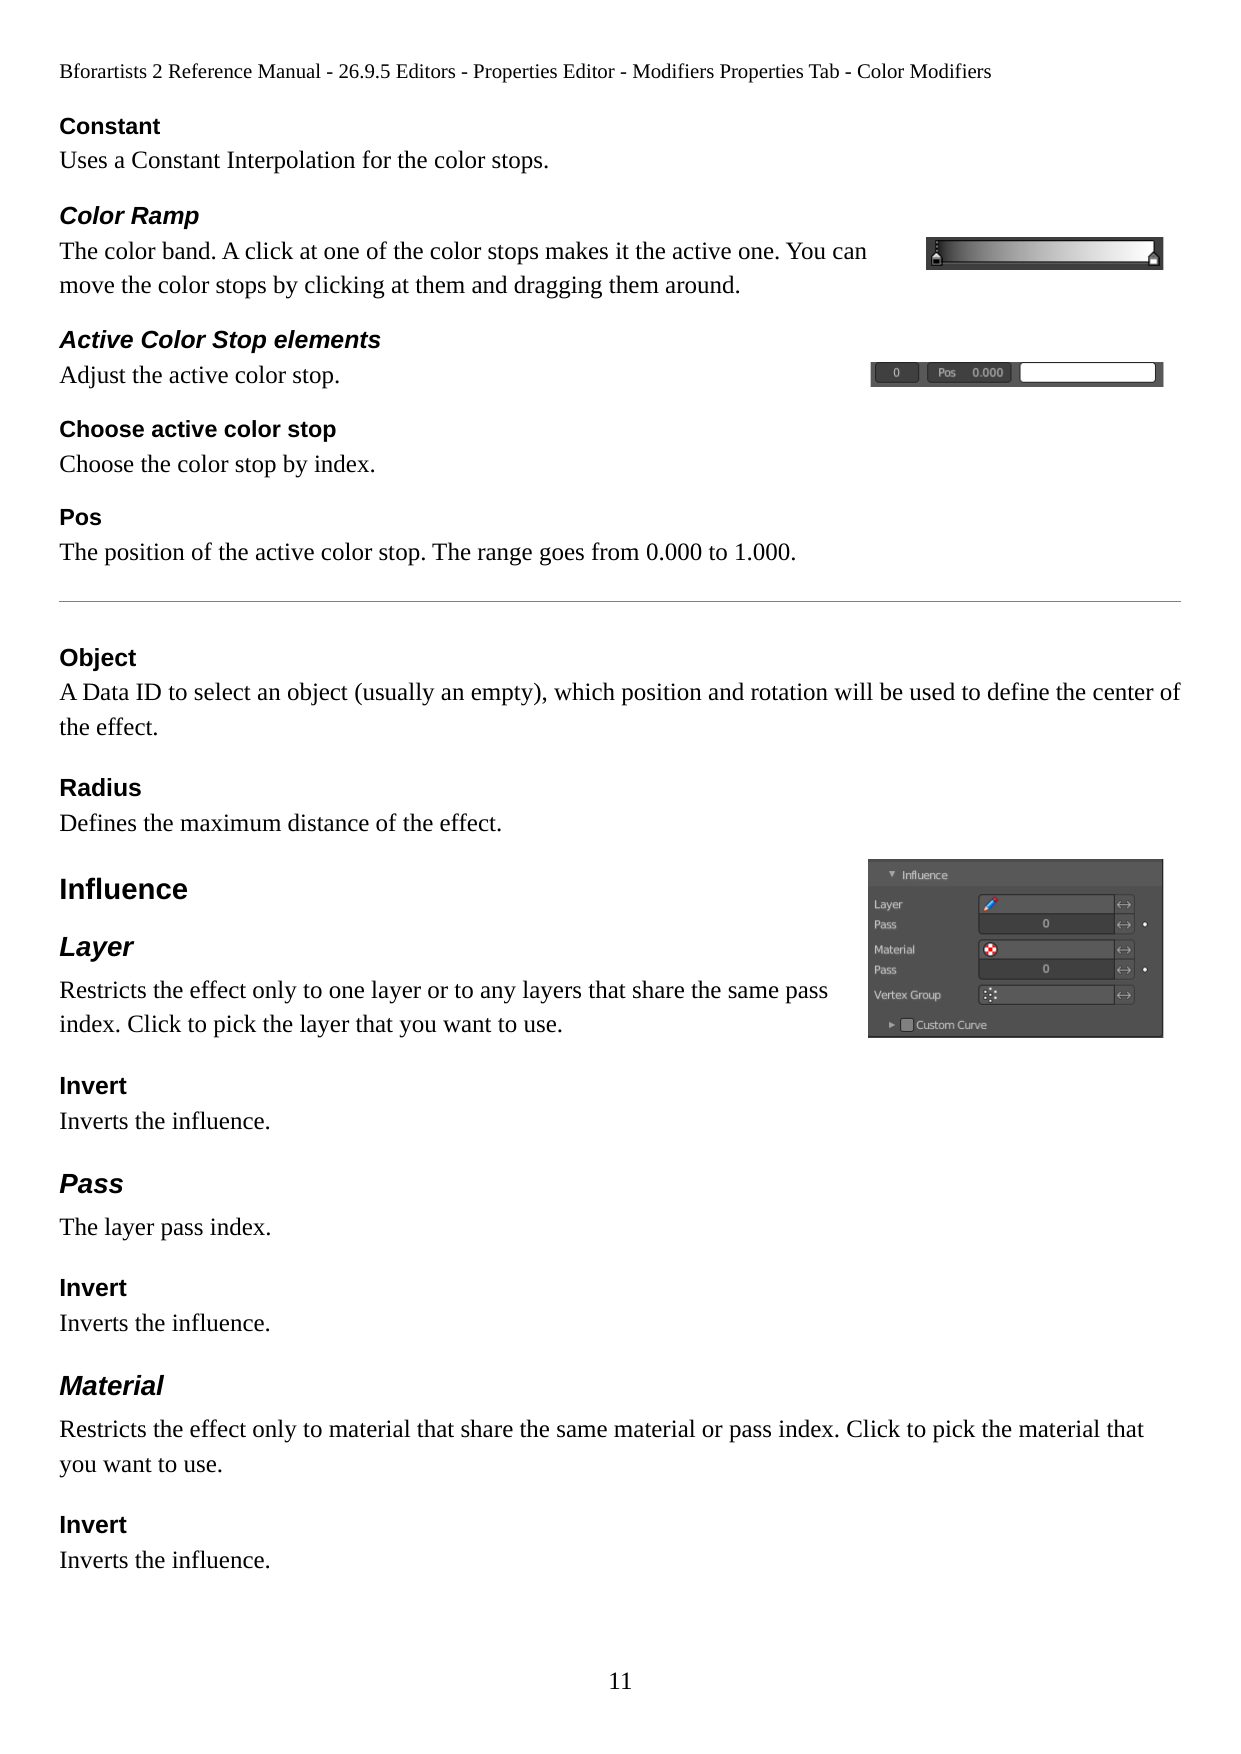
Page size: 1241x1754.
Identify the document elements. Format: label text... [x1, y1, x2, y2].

text The color band. A click at one of the color stops makes it the active one. You can move the color stops by clicking at them and dragging them around. [59, 236, 1181, 299]
text The layer pass index. [59, 1212, 1181, 1241]
subtitle Object [59, 643, 1181, 671]
subtitle Layer [59, 931, 868, 963]
text Adjust the active color stop. [59, 360, 1181, 389]
picture [868, 859, 1164, 1038]
subtitle Pass [59, 1167, 1181, 1199]
subtitle Pos [59, 504, 1181, 531]
text The position of the active color stop. The range goes from 0.000 to 1.000. [59, 537, 1181, 566]
subtitle Constant [59, 113, 1181, 139]
subtitle Active Color Stop elements [59, 326, 1181, 354]
subtitle Choose active color stop [59, 416, 1181, 442]
text Choose the color stop by index. [59, 449, 1181, 477]
subtitle Radius [59, 773, 1181, 802]
text Inverts the influence. [59, 1545, 1181, 1574]
subtitle Color Ramp [59, 201, 1181, 229]
text Restricts the effect only to one layer or to any layers that share the same pass index. Click to pick the layer that you want to use. [59, 975, 868, 1038]
picture [870, 362, 1164, 387]
subtitle Invert [59, 1071, 1181, 1100]
subtitle Influence [59, 872, 868, 906]
text Uses a Constant Interpolation for the color stops. [59, 146, 1181, 174]
subtitle Invert [59, 1273, 1181, 1302]
text Inverts the influence. [59, 1106, 1181, 1135]
text Inverts the influence. [59, 1308, 1181, 1337]
picture [926, 237, 1164, 270]
text Defines the maximum distance of the effect. [59, 808, 1181, 837]
text A Data ID to select an object (usually an empty), which position and rotation will be used to define the center of the effect. [59, 677, 1181, 741]
subtitle [1164, 872, 1181, 906]
subtitle Material [59, 1370, 1181, 1402]
subtitle Invert [59, 1510, 1181, 1539]
subtitle [1164, 931, 1181, 963]
text Restricts the effect only to material that share the same material or pass index. Click to pick the material that you want to use. [59, 1414, 1181, 1477]
